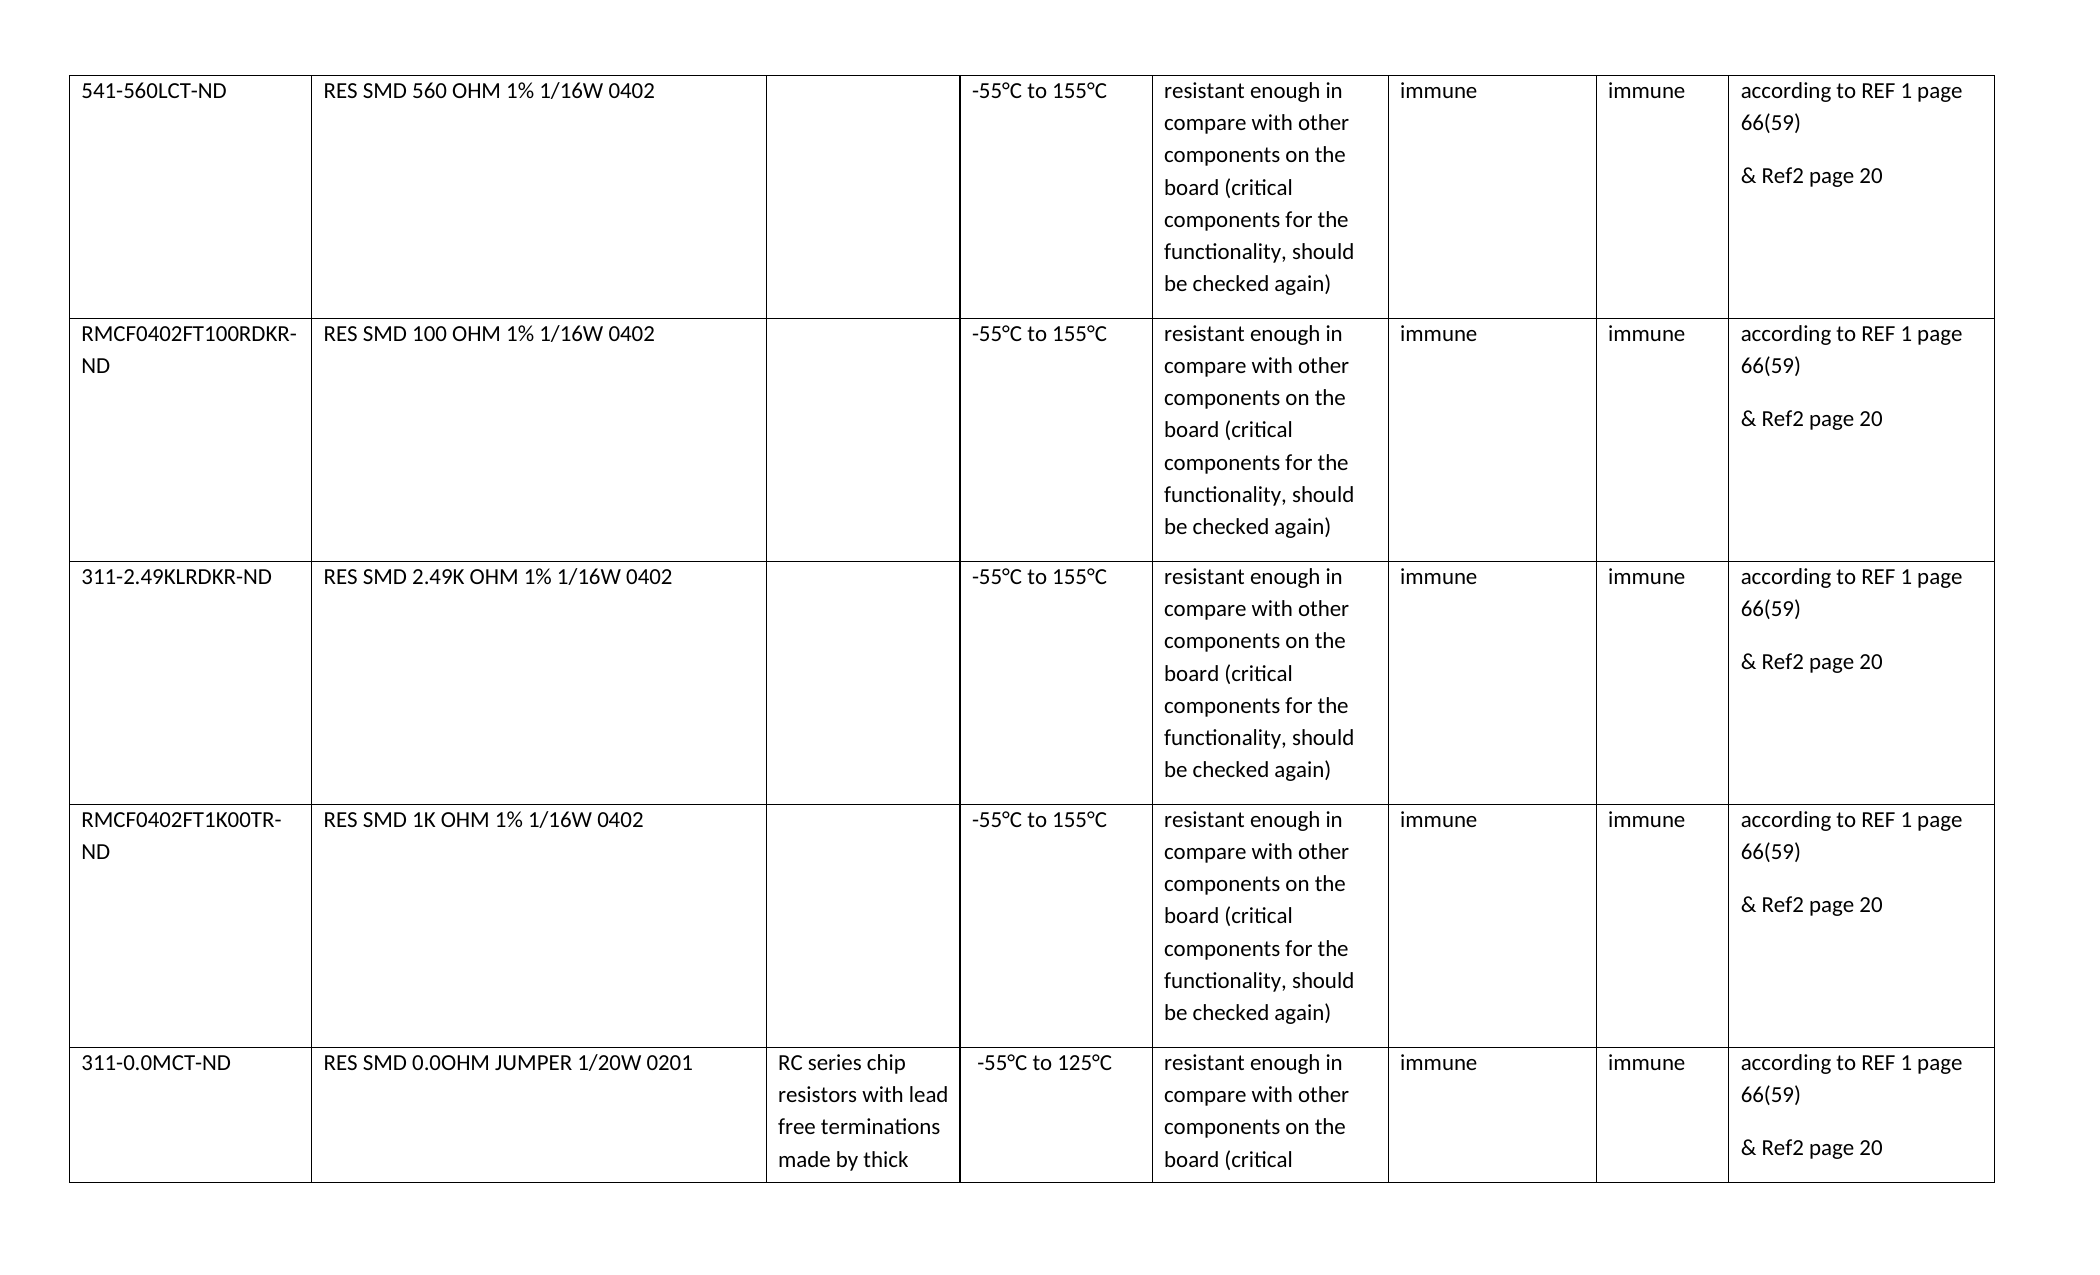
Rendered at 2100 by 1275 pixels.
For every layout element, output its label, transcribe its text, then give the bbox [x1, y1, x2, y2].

table_cell RMCF0402FT100RDKR-ND [70, 319, 311, 561]
table_cell -55°C to 155°C [961, 76, 1152, 318]
table_cell -55°C to 155°C [961, 562, 1152, 804]
table_cell resistant enough in compare with other components on the board (critical components for the functionality, should be checked again) [1153, 562, 1388, 804]
table_cell RC series chip resistors with lead free terminations made by thick [767, 1048, 959, 1182]
table_cell RES SMD 560 OHM 1% 1/16W 0402 [312, 76, 766, 318]
table_cell [767, 76, 959, 318]
table_cell 311-2.49KLRDKR-ND [70, 562, 311, 804]
table_cell RES SMD 100 OHM 1% 1/16W 0402 [312, 319, 766, 561]
table_cell -55°C to 155°C [961, 805, 1152, 1047]
table_cell 541-560LCT-ND [70, 76, 311, 318]
table_cell RES SMD 2.49K OHM 1% 1/16W 0402 [312, 562, 766, 804]
table_cell immune [1597, 319, 1728, 561]
table_cell immune [1597, 562, 1728, 804]
table_cell immune [1389, 319, 1596, 561]
table_cell resistant enough in compare with other components on the board (critical [1153, 1048, 1388, 1182]
table_cell RMCF0402FT1K00TR-ND [70, 805, 311, 1047]
table_cell 311-0.0MCT-ND [70, 1048, 311, 1182]
table_cell immune [1389, 805, 1596, 1047]
table_cell according to REF 1 page 66(59) & Ref2 page 20 [1729, 805, 1994, 1047]
table_cell RES SMD 1K OHM 1% 1/16W 0402 [312, 805, 766, 1047]
table_cell immune [1597, 1048, 1728, 1182]
table_cell immune [1597, 805, 1728, 1047]
table_cell [767, 562, 959, 804]
table_cell [767, 805, 959, 1047]
table_cell resistant enough in compare with other components on the board (critical components for the functionality, should be checked again) [1153, 76, 1388, 318]
table_cell immune [1389, 76, 1596, 318]
table_cell according to REF 1 page 66(59) & Ref2 page 20 [1729, 562, 1994, 804]
table_cell -55°C to 155°C [961, 319, 1152, 561]
table_cell immune [1389, 562, 1596, 804]
table_cell [767, 319, 959, 561]
table_cell immune [1597, 76, 1728, 318]
table_cell according to REF 1 page 66(59) & Ref2 page 20 [1729, 1048, 1994, 1182]
table_cell -55°C to 125°C [961, 1048, 1152, 1182]
table_cell resistant enough in compare with other components on the board (critical components for the functionality, should be checked again) [1153, 319, 1388, 561]
table_cell RES SMD 0.0OHM JUMPER 1/20W 0201 [312, 1048, 766, 1182]
table_cell immune [1389, 1048, 1596, 1182]
table_cell resistant enough in compare with other components on the board (critical components for the functionality, should be checked again) [1153, 805, 1388, 1047]
table_cell according to REF 1 page 66(59) & Ref2 page 20 [1729, 76, 1994, 318]
table_cell according to REF 1 page 66(59) & Ref2 page 20 [1729, 319, 1994, 561]
